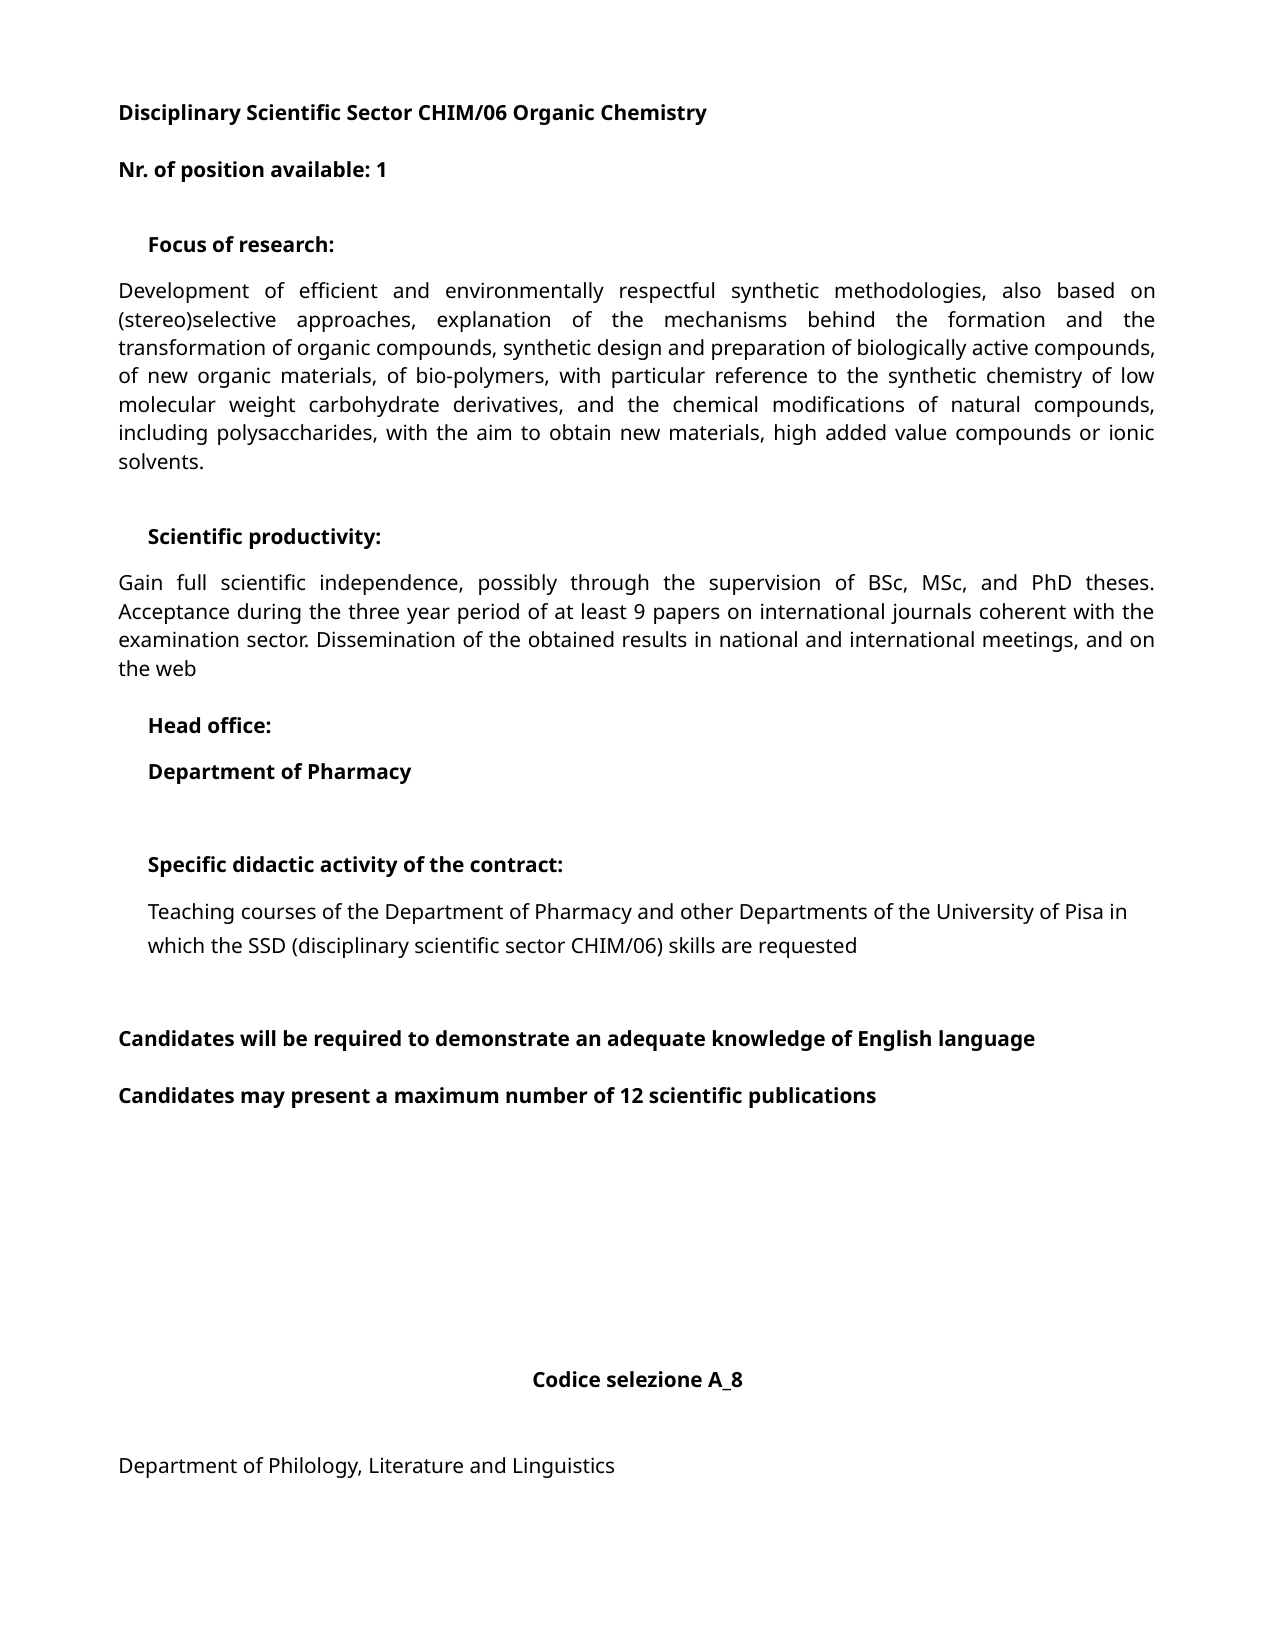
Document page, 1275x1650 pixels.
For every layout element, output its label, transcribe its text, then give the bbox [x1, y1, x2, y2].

text Codice selezione A_8 [118, 1365, 1157, 1394]
text Focus of research: [148, 230, 1157, 258]
text Development of efficient and environmentally respectful synthetic methodologies, also based on (stereo)selective approaches, explanation of the mechanisms behind the formation and the transformation of organic compounds, synthetic design and preparation of biologically active compounds, of new organic materials, of bio-polymers, with particular reference to the synthetic chemistry of low molecular weight carbohydrate derivatives, and the chemical modifications of natural compounds, including polysaccharides, with the aim to obtain new materials, high added value compounds or ionic solvents. [118, 276, 1157, 475]
text Nr. of position available: 1 [118, 155, 1157, 183]
text Candidates may present a maximum number of 12 scientific publications [118, 1081, 1157, 1109]
text Department of Philology, Literature and Linguistics [118, 1451, 1157, 1479]
text Gain full scientific independence, possibly through the supervision of BSc, MSc, and PhD theses. Acceptance during the three year period of at least 9 papers on international journals coherent with the examination sector. Dissemination of the obtained results in national and international meetings, and on the web [118, 568, 1157, 682]
text Disciplinary Scientific Sector CHIM/06 Organic Chemistry [118, 98, 1157, 126]
text Head office: [148, 711, 1157, 739]
text Scientific productivity: [148, 522, 1157, 550]
text Teaching courses of the Department of Pharmacy and other Departments of the University of Pisa in which the SSD (disciplinary scientific sector CHIM/06) skills are requested [148, 897, 1157, 959]
text Department of Pharmacy [148, 757, 1157, 786]
text Specific didactic activity of the contract: [148, 850, 1157, 879]
text Candidates will be required to demonstrate an adequate knowledge of English language [118, 1024, 1157, 1053]
